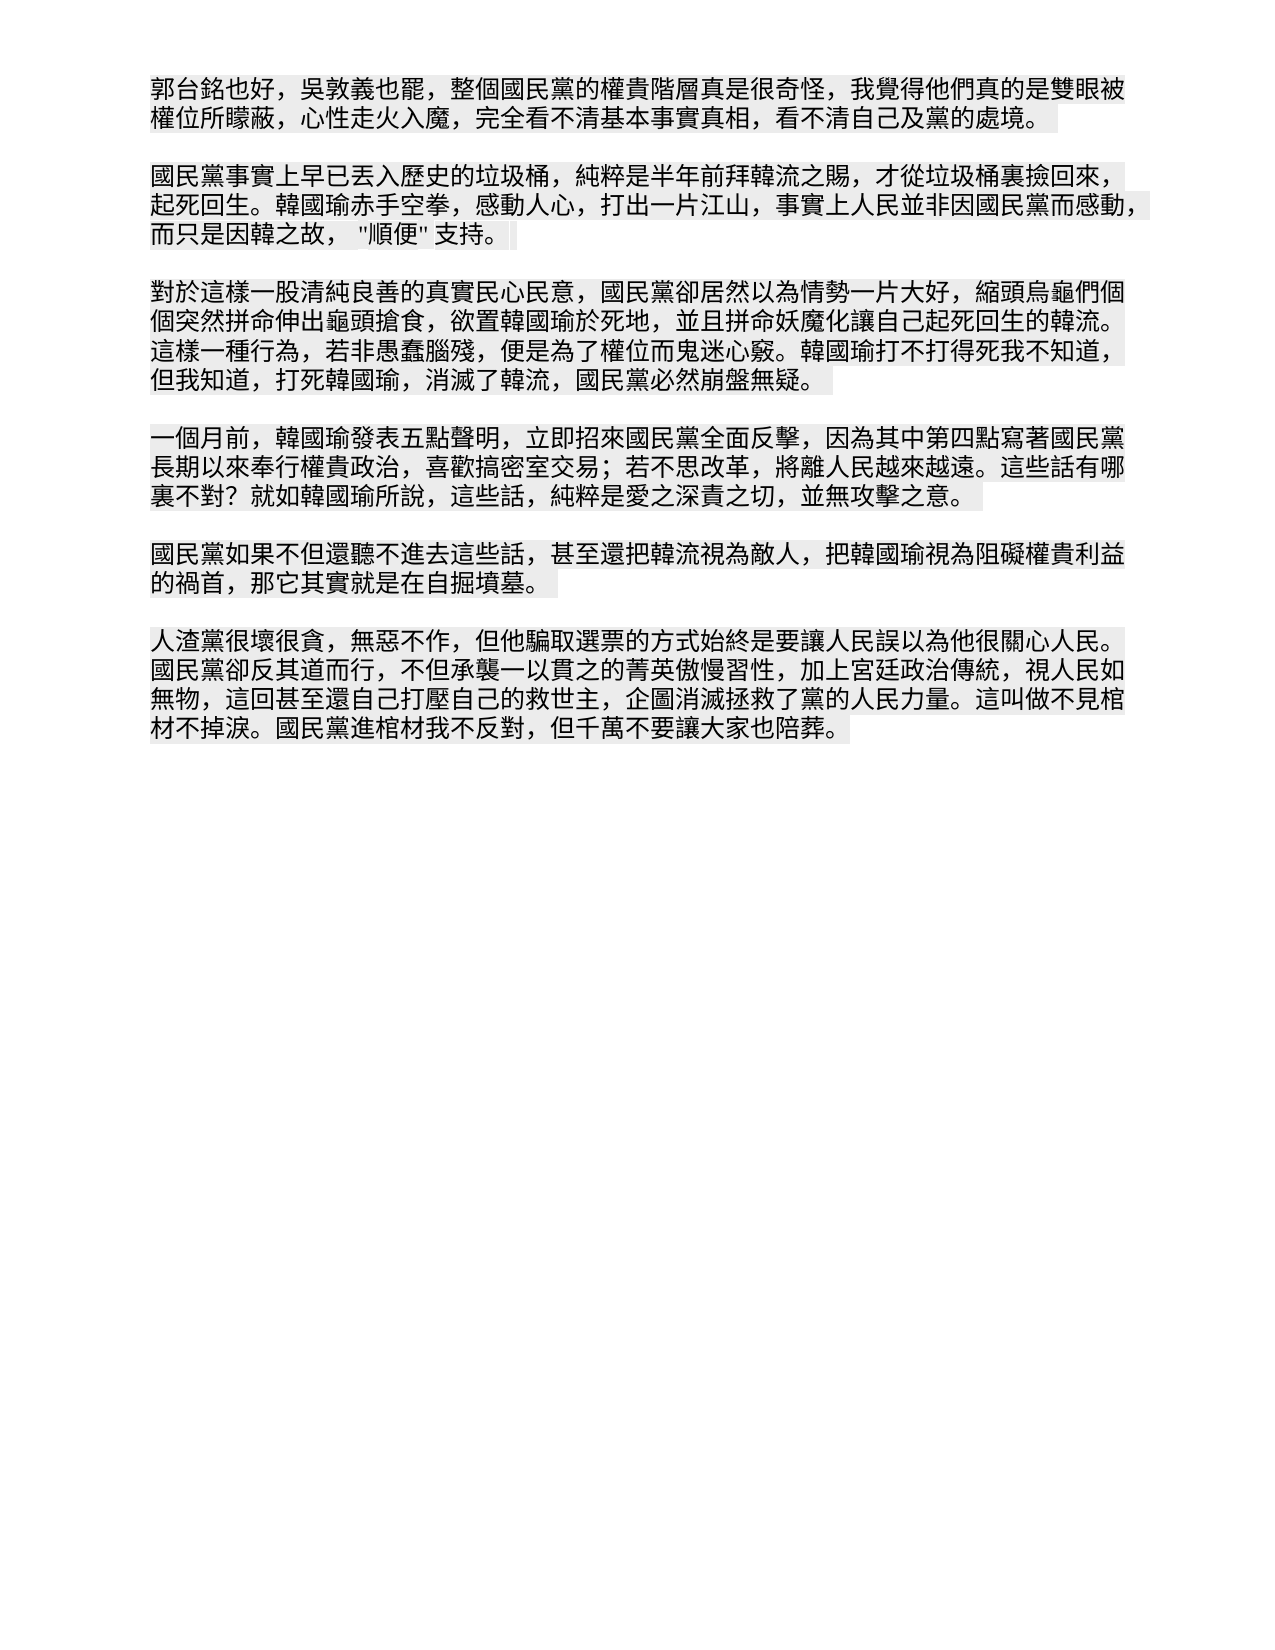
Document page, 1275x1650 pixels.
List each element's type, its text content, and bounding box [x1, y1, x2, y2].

text 卡韓政變(45)：郭台銘再有錢也買不到的東西 陳真 2019. 05. 17. 謝謝俐儀造訪。 小弟喝過很多洋墨水，但土包子本質始終未變。飄洋過海來到大英帝國，吃過十多年 "西餐"，但是直到現在我仍然不明白西餐幹嘛要使用那麼多刀叉和湯匙，也始終記不起來餐具使用順序。我永遠只用其中一支叉子和一支湯匙就可以應付一切。連刀子也從來用不上，因為我有牙齒，我會自己咬。 曾有服務員對我說："換根湯匙吧，以免混淆不同食物的味道"。可是，自己的湯匙自己舔乾淨不就好了？何必換？我不相信有人在家裏吃飯會搞出這麼多餐具以及一堆繁文縟節來虐待自己。 人與人之間的心靈遠近，不是看生辰八字，也不是看出身背景，而是在於某種氣味。我能理解國民黨裏頭一堆GGYY的名嘴或政客何以對韓國瑜很感冒，利害衝突當然是主要原因，但是氣味不同恐怕也是因素之一。 我每見到各界菁英，也總是渾身不對勁。雖然我也是菁英，但只菁在腦，不在心，心仍是一片天然泥土，不含人工塑料。花俏乖巧的貴賓狗跟流浪狗基本上是處不來的。 我常想，我的黨外經驗如果是身在台北那樣的圈子，別說十年，恐怕連當上十天的黨外人士我都待不住。事實上，我的黨外經驗充滿人性中最善良最美好最純潔的成份，因為我一直待在基層，同志們大多是農民、工人、失業或打零工人士。害我曾誤以為絕大多數人的人性都是那樣美好，後來才慢慢開了眼界。一直到進入醫界、學界、出國讀書等等之後，更是大開眼界，原來並不是每個人都懷抱著單純的利他與犧牲精神來參與政治或從事任何公眾事務。 以上，不知道算不算題外話。總之，言歸正傳，話說郭台銘。如果買票合法，以他的財力，台灣兩千三百萬人，每人發給一百萬，買下神聖的兩千三百萬票都不是問題，保證凍蒜。 但有個東西，任憑郭台銘再有錢也買不到，那就是人心。因為惟有真心才能贏得真心，惟有真情方才獲得真情。郭董，因其富可敵國，無須主動收買與豢養，自然會有無數政治人物及各界人士與媒體名流爭先恐後自動請纓，為其效命。 但是，做為一個韓流粉 (簡稱韓粉。粉其流，粉其精神，非無條件粉其個人)，要錢沒有，要滑鼠一支，小黑板一塊，就算打不過，我也要打。 大家競爭，美事一樁，但不要玩陰的，不要人前手牽手，人後下毒手。而且，別搞兩面手法，不要下屬抹人黑，自己卻漂白，不要表面上稱兄道弟，背後教唆使壞。 過去一個月來，台灣四面八方及幾乎所有媒體，就像瘋了似的，聯手抹黑韓國瑜，其中尤以郭台銘陣營之行徑最為無恥。從郭、柯陣營之憑空杜撰的什麼 "四千萬疑雲" 之人格謀殺，一直到時力尾巴黨之剪接質詢影片，再到郭陣營輔選大將楊秋興的 "詐騙共犯" 道德指控等等等，一波接一波。但我相信，這些抹黑造謠雖然慘烈，但連前菜都稱不上，這只能說是主菜上桌前的茶點招待。 郭台銘也好，吳敦義也罷，整個國民黨的權貴階層真是很奇怪，我覺得他們真的是雙眼被權位所矇蔽，心性走火入魔，完全看不清基本事實真相，看不清自己及黨的處境。 國民黨事實上早已丟入歷史的垃圾桶，純粹是半年前拜韓流之賜，才從垃圾桶裏撿回來，起死回生。韓國瑜赤手空拳，感動人心，打出一片江山，事實上人民並非因國民黨而感動，而只是因韓之故， "順便" 支持。 對於這樣一股清純良善的真實民心民意，國民黨卻居然以為情勢一片大好，縮頭烏龜們個個突然拼命伸出龜頭搶食，欲置韓國瑜於死地，並且拼命妖魔化讓自己起死回生的韓流。這樣一種行為，若非愚蠢腦殘，便是為了權位而鬼迷心竅。韓國瑜打不打得死我不知道，但我知道，打死韓國瑜，消滅了韓流，國民黨必然崩盤無疑。 一個月前，韓國瑜發表五點聲明，立即招來國民黨全面反擊，因為其中第四點寫著國民黨長期以來奉行權貴政治，喜歡搞密室交易；若不思改革，將離人民越來越遠。這些話有哪裏不對？就如韓國瑜所說，這些話，純粹是愛之深責之切，並無攻擊之意。 國民黨如果不但還聽不進去這些話，甚至還把韓流視為敵人，把韓國瑜視為阻礙權貴利益的禍首，那它其實就是在自掘墳墓。 人渣黨很壞很貪，無惡不作，但他騙取選票的方式始終是要讓人民誤以為他很關心人民。國民黨卻反其道而行，不但承襲一以貫之的菁英傲慢習性，加上宮廷政治傳統，視人民如無物，這回甚至還自己打壓自己的救世主，企圖消滅拯救了黨的人民力量。這叫做不見棺材不掉淚。國民黨進棺材我不反對，但千萬不要讓大家也陪葬。 [150, 75, 1125, 744]
